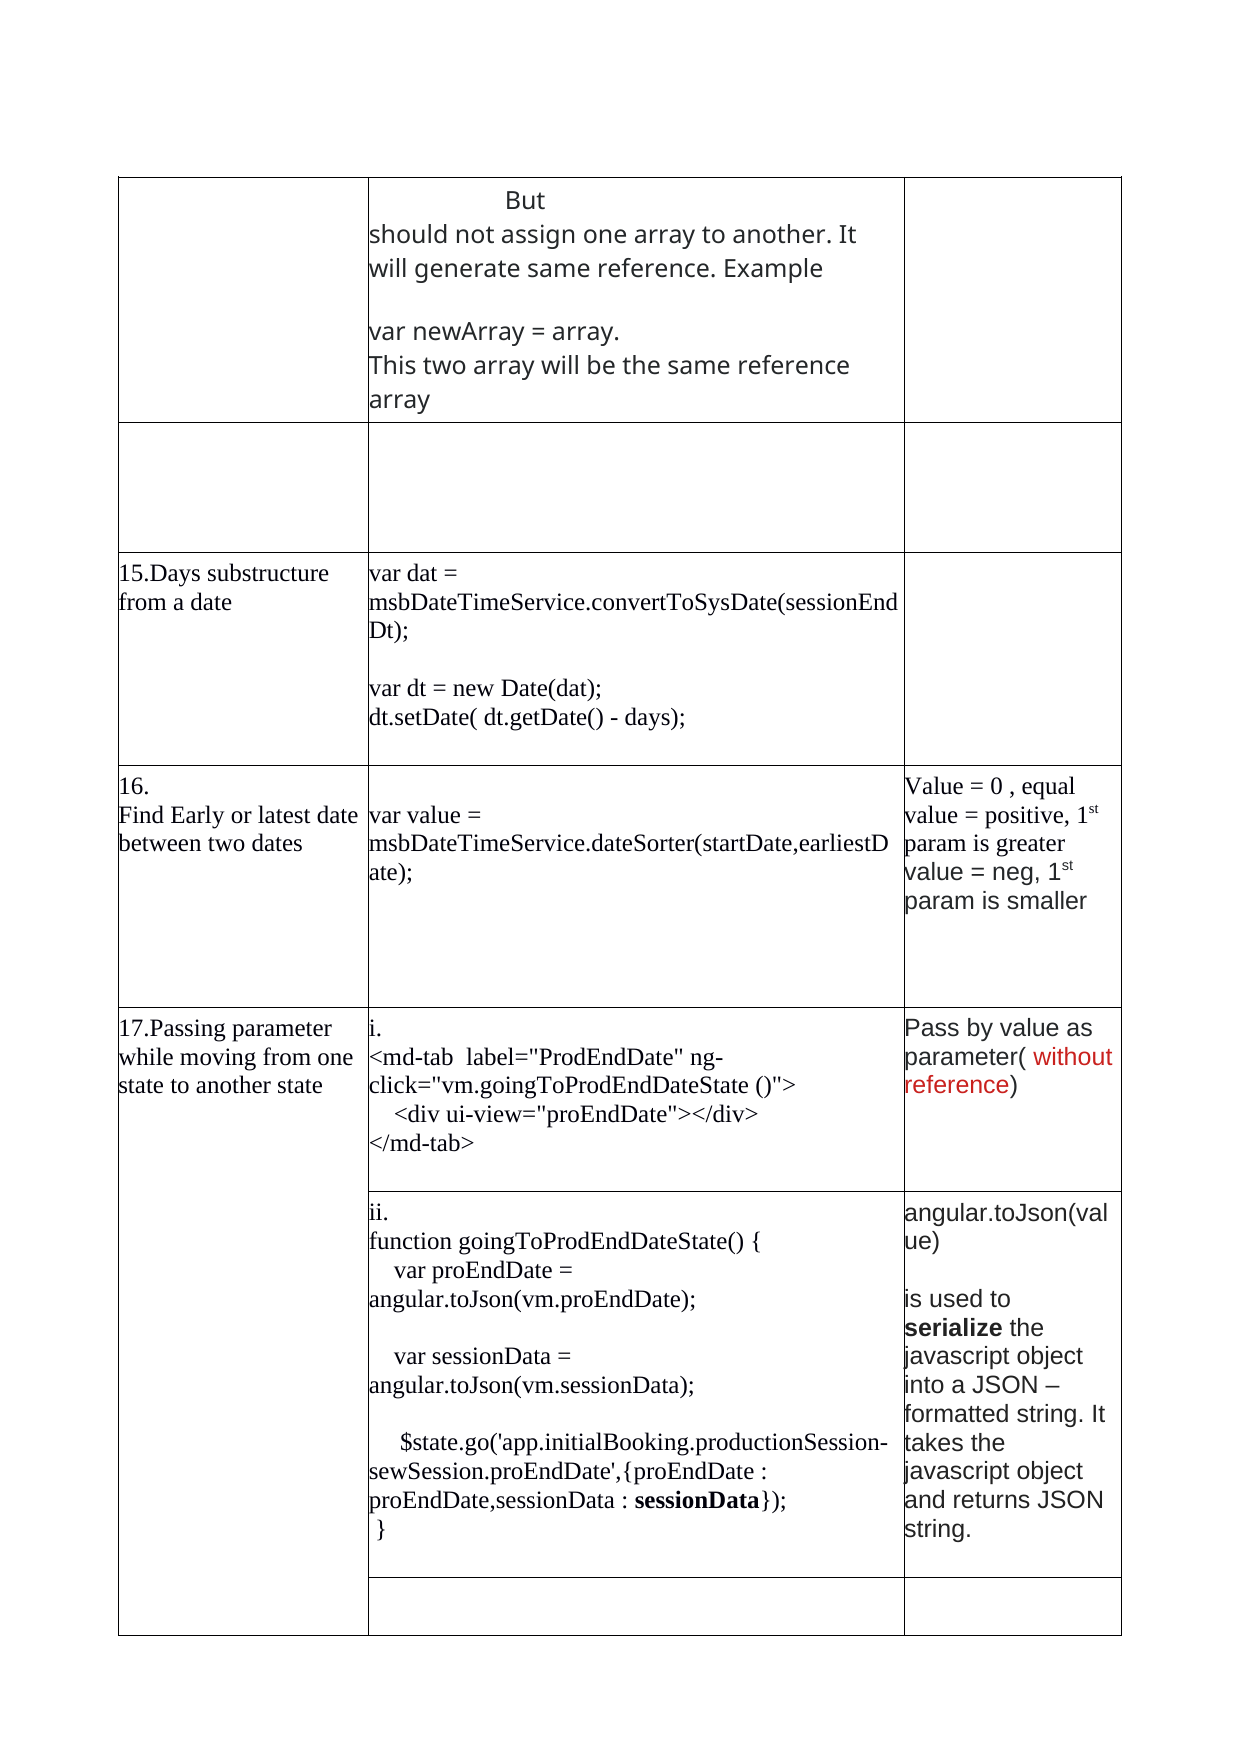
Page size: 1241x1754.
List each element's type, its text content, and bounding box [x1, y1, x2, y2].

table_cell [905, 178, 1121, 421]
table_cell [905, 1578, 1121, 1635]
table_cell [905, 423, 1121, 552]
table_cell 17.Passing parameter while moving from one state to another state [119, 1008, 368, 1635]
table_cell But should not assign one array to another. It will generate same reference. Example var newArray = array. This two array will be the same reference array [369, 178, 904, 421]
table_cell [119, 178, 368, 421]
table_cell [119, 423, 368, 552]
table_cell [369, 423, 904, 552]
table_cell 15.Days substructure from a date [119, 553, 368, 765]
table_cell [369, 1578, 904, 1635]
table_cell 16. Find Early or latest date between two dates [119, 766, 368, 1007]
table_cell [905, 553, 1121, 765]
table_cell i. <md-tab label="ProdEndDate" ng-click="vm.goingToProdEndDateState ()"> <div ui-view="proEndDate"></div> </md-tab> [369, 1008, 904, 1191]
table_cell Value = 0 , equal value = positive, 1st param is greater value = neg, 1st param is smaller [905, 766, 1121, 1007]
table_cell Pass by value as parameter( without reference) [905, 1008, 1121, 1191]
table_cell var dat = msbDateTimeService.convertToSysDate(sessionEndDt); var dt = new Date(dat); dt.setDate( dt.getDate() - days); [369, 553, 904, 765]
table_cell var value = msbDateTimeService.dateSorter(startDate,earliestDate); [369, 766, 904, 1007]
table_cell ii. function goingToProdEndDateState() { var proEndDate = angular.toJson(vm.proEndDate); var sessionData = angular.toJson(vm.sessionData); $state.go('app.initialBooking.productionSession-sewSession.proEndDate',{proEndDate : proEndDate,sessionData : sessionData}); } [369, 1192, 904, 1577]
table_cell angular.toJson(value) is used to serialize the javascript object into a JSON – formatted string. It takes the javascript object and returns JSON string. [905, 1192, 1121, 1577]
